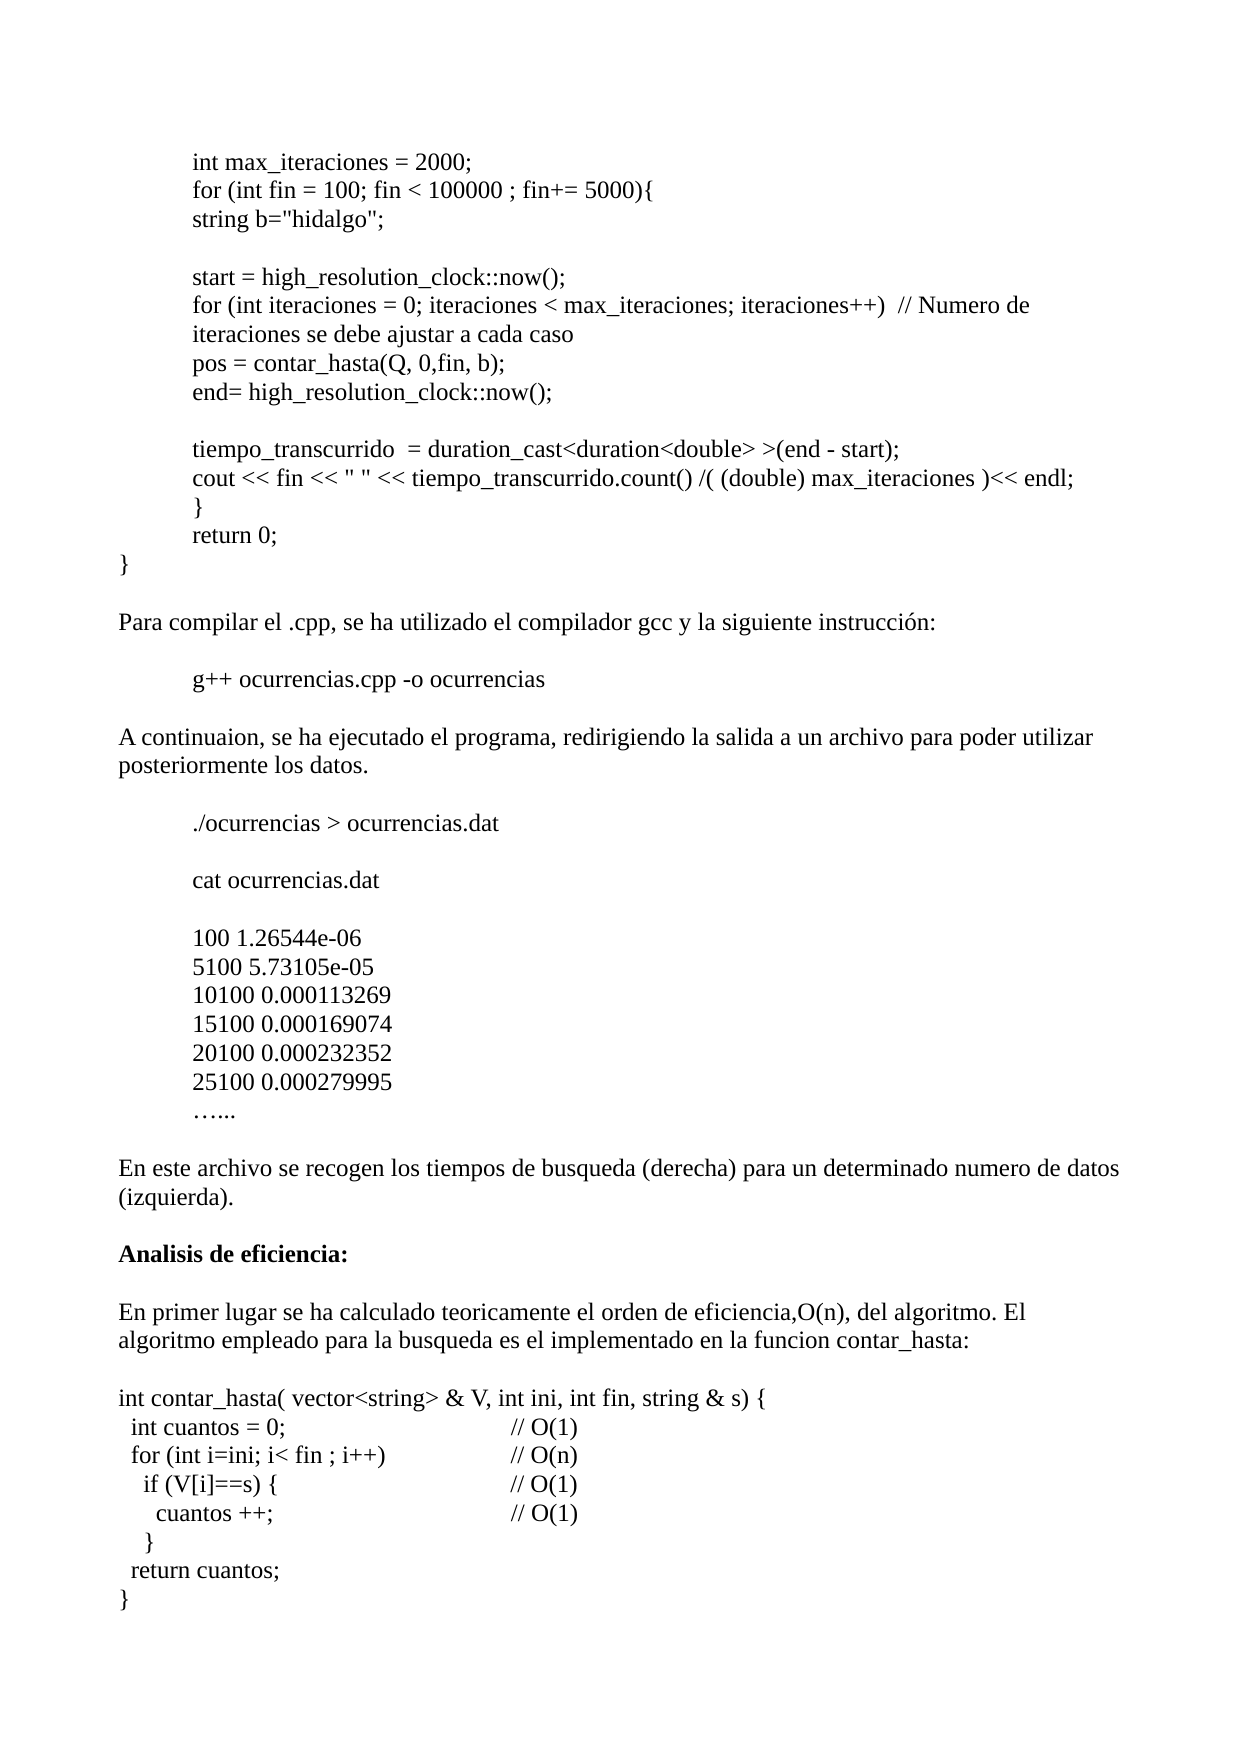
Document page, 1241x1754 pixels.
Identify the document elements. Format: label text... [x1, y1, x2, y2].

text if (V[i]==s) { // O(1) [118, 1469, 1122, 1498]
text En primer lugar se ha calculado teoricamente el orden de eficiencia,O(n), del algoritmo. El algoritmo empleado para la busqueda es el implementado en la funcion contar_hasta: [118, 1297, 1122, 1354]
text } [118, 1527, 1122, 1556]
text 5100 5.73105e-05 [118, 952, 1122, 981]
text ./ocurrencias > ocurrencias.dat [118, 808, 1122, 837]
text } [118, 549, 1122, 578]
text Para compilar el .cpp, se ha utilizado el compilador gcc y la siguiente instrucción: [118, 607, 1122, 636]
text int cuantos = 0; // O(1) [118, 1412, 1122, 1441]
text A continuaion, se ha ejecutado el programa, redirigiendo la salida a un archivo para poder utilizar posteriormente los datos. [118, 722, 1122, 779]
text end= high_resolution_clock::now(); [118, 377, 1122, 406]
text …... [118, 1096, 1122, 1124]
text 100 1.26544e-06 [118, 923, 1122, 952]
text } [118, 1584, 1122, 1613]
text 10100 0.000113269 [118, 981, 1122, 1009]
text cat ocurrencias.dat [118, 866, 1122, 894]
text int max_iteraciones = 2000; [118, 147, 1122, 176]
text 20100 0.000232352 [118, 1038, 1122, 1067]
text 25100 0.000279995 [118, 1067, 1122, 1096]
text tiempo_transcurrido = duration_cast<duration<double> >(end - start); [118, 434, 1122, 463]
text start = high_resolution_clock::now(); [118, 262, 1122, 291]
text string b="hidalgo"; [118, 204, 1122, 233]
text En este archivo se recogen los tiempos de busqueda (derecha) para un determinado numero de datos (izquierda). [118, 1153, 1122, 1211]
text pos = contar_hasta(Q, 0,fin, b); [118, 348, 1122, 377]
text 15100 0.000169074 [118, 1009, 1122, 1038]
text int contar_hasta( vector<string> & V, int ini, int fin, string & s) { [118, 1383, 1122, 1412]
text return cuantos; [118, 1556, 1122, 1584]
text for (int iteraciones = 0; iteraciones < max_iteraciones; iteraciones++) // Numero de iteraciones se debe ajustar a cada caso [118, 291, 1122, 348]
text return 0; [118, 521, 1122, 549]
text cout << fin << " " << tiempo_transcurrido.count() /( (double) max_iteraciones )<< endl; [118, 463, 1122, 492]
text } [118, 492, 1122, 521]
text for (int i=ini; i< fin ; i++) // O(n) [118, 1441, 1122, 1469]
text cuantos ++; // O(1) [118, 1498, 1122, 1527]
text g++ ocurrencias.cpp -o ocurrencias [118, 664, 1122, 693]
text for (int fin = 100; fin < 100000 ; fin+= 5000){ [118, 176, 1122, 204]
text Analisis de eficiencia: [118, 1239, 1122, 1268]
